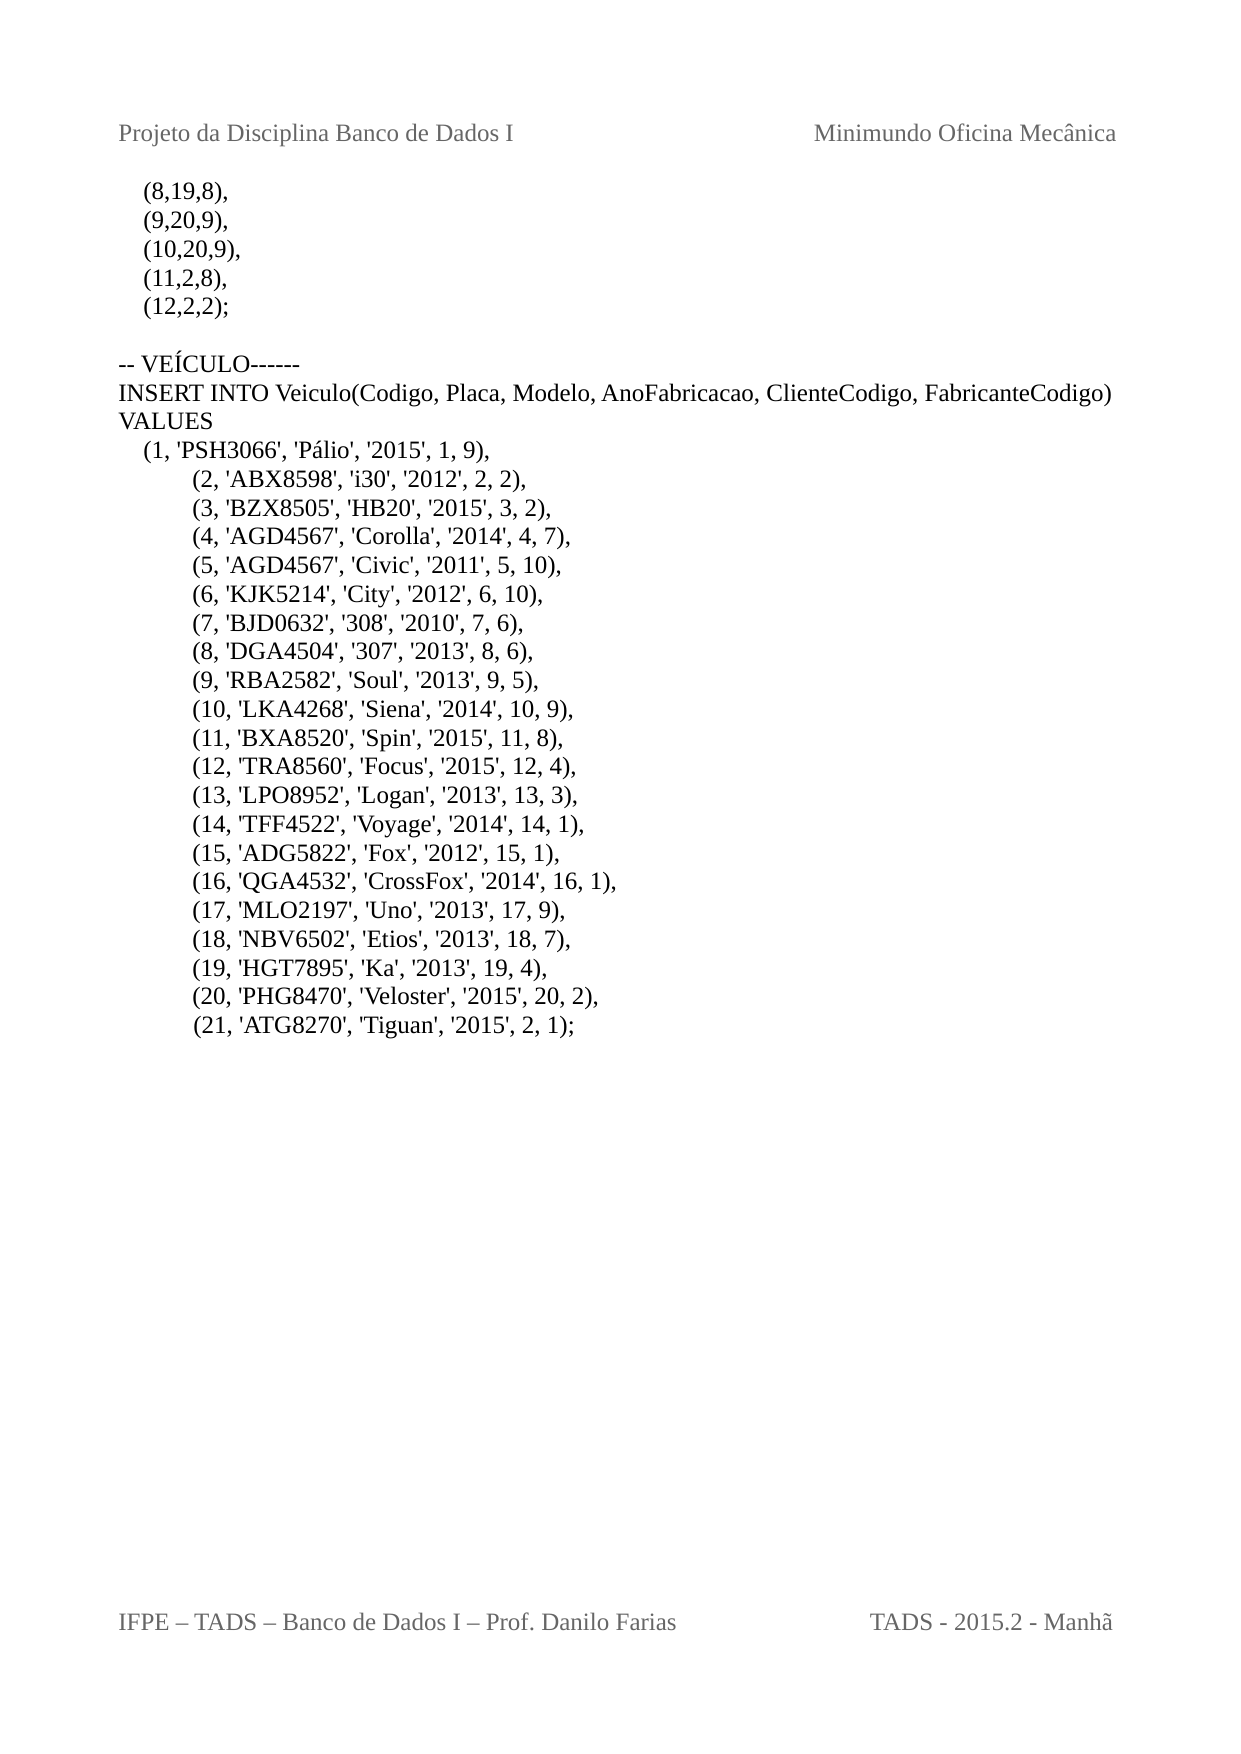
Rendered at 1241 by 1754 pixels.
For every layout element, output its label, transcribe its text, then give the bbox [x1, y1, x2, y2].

text (8,19,8), (9,20,9), (10,20,9), (11,2,8), (12,2,2); -- VEÍCULO------ INSERT INTO Veiculo(Codigo, Placa, Modelo, AnoFabricacao, ClienteCodigo, FabricanteCodigo) VALUES (1, 'PSH3066', 'Pálio', '2015', 1, 9), (2, 'ABX8598', 'i30', '2012', 2, 2), (3, 'BZX8505', 'HB20', '2015', 3, 2), (4, 'AGD4567', 'Corolla', '2014', 4, 7), (5, 'AGD4567', 'Civic', '2011', 5, 10), (6, 'KJK5214', 'City', '2012', 6, 10), (7, 'BJD0632', '308', '2010', 7, 6), (8, 'DGA4504', '307', '2013', 8, 6), (9, 'RBA2582', 'Soul', '2013', 9, 5), (10, 'LKA4268', 'Siena', '2014', 10, 9), (11, 'BXA8520', 'Spin', '2015', 11, 8), (12, 'TRA8560', 'Focus', '2015', 12, 4), (13, 'LPO8952', 'Logan', '2013', 13, 3), (14, 'TFF4522', 'Voyage', '2014', 14, 1), (15, 'ADG5822', 'Fox', '2012', 15, 1), (16, 'QGA4532', 'CrossFox', '2014', 16, 1), (17, 'MLO2197', 'Uno', '2013', 17, 9), (18, 'NBV6502', 'Etios', '2013', 18, 7), (19, 'HGT7895', 'Ka', '2013', 19, 4), (20, 'PHG8470', 'Veloster', '2015', 20, 2), (21, 'ATG8270', 'Tiguan', '2015', 2, 1); [118, 176, 1122, 1154]
